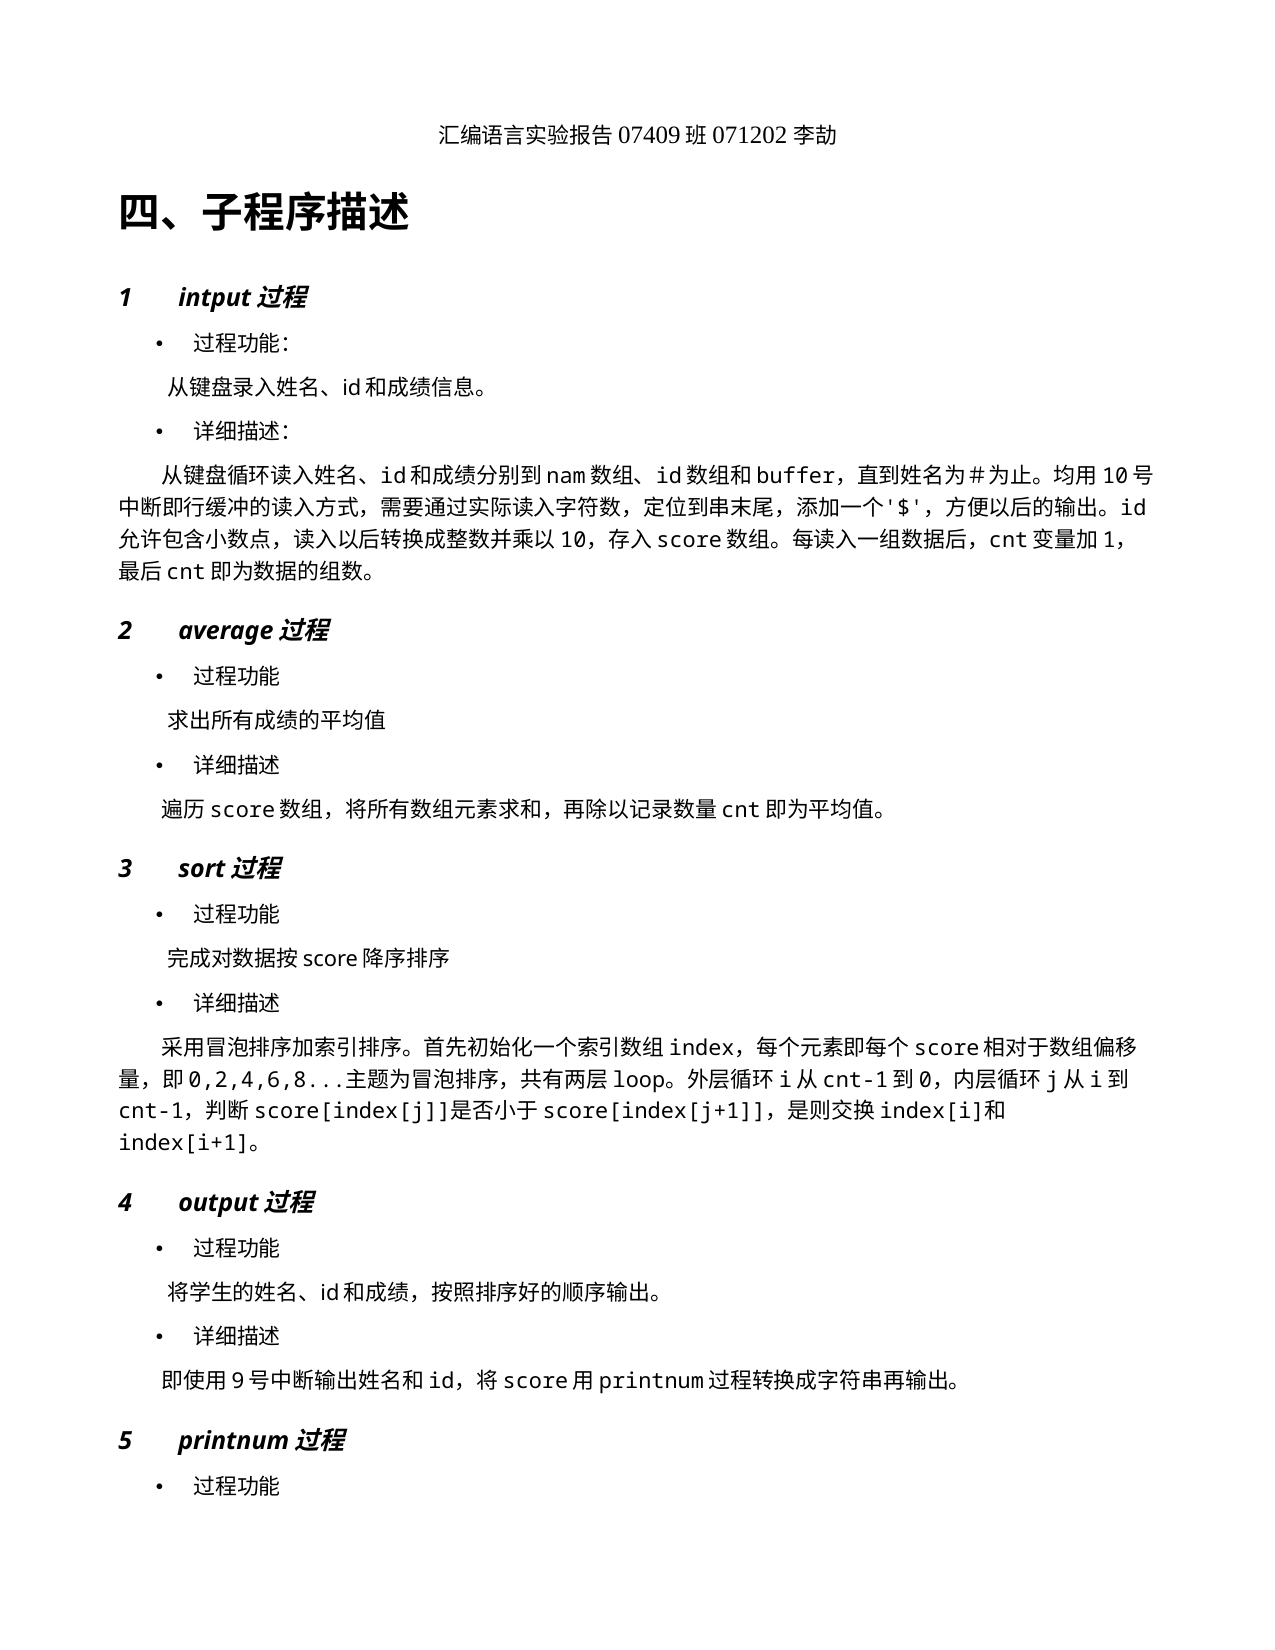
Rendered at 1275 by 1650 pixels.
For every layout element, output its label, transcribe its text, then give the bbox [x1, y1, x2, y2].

subtitle average过程 [118, 611, 1157, 647]
list 详细描述 [156, 748, 1157, 779]
subtitle 四、子程序描述 [118, 179, 1156, 239]
subtitle output过程 [118, 1182, 1157, 1218]
text 从键盘录入姓名、id和成绩信息。 [118, 370, 1157, 402]
subtitle printnum过程 [118, 1420, 1157, 1456]
text 将学生的姓名、id和成绩，按照排序好的顺序输出。 [118, 1275, 1157, 1307]
text 即使用9号中断输出姓名和id，将score用printnum过程转换成字符串再输出。 [118, 1363, 1155, 1395]
list 详细描述： [156, 414, 1157, 446]
list 详细描述 [156, 986, 1157, 1017]
text 采用冒泡排序加索引排序。首先初始化一个索引数组index，每个元素即每个score相对于数组偏移量，即0,2,4,6,8...主题为冒泡排序，共有两层loop。外层循环i从cnt-1到0，内层循环j从i到cnt-1，判断score[index[j]]是否小于score[index[j+1]]，是则交换index[i]和index[i+1]。 [118, 1030, 1155, 1157]
list 过程功能： [156, 326, 1157, 357]
list 过程功能 [156, 1231, 1157, 1262]
text 求出所有成绩的平均值 [118, 703, 1157, 735]
subtitle intput过程 [118, 277, 1157, 313]
text 完成对数据按score降序排序 [118, 941, 1157, 973]
list 详细描述 [156, 1319, 1157, 1351]
list 过程功能 [156, 659, 1157, 691]
list 过程功能 [156, 897, 1157, 929]
subtitle sort过程 [118, 848, 1157, 885]
text 遍历score数组，将所有数组元素求和，再除以记录数量cnt即为平均值。 [118, 792, 1155, 823]
list 过程功能 [156, 1469, 1157, 1501]
text 从键盘循环读入姓名、id和成绩分别到nam数组、id数组和buffer，直到姓名为＃为止。均用10号中断即行缓冲的读入方式，需要通过实际读入字符数，定位到串末尾，添加一个'$'，方便以后的输出。id允许包含小数点，读入以后转换成整数并乘以10，存入score数组。每读入一组数据后，cnt变量加1，最后cnt即为数据的组数。 [118, 458, 1155, 586]
